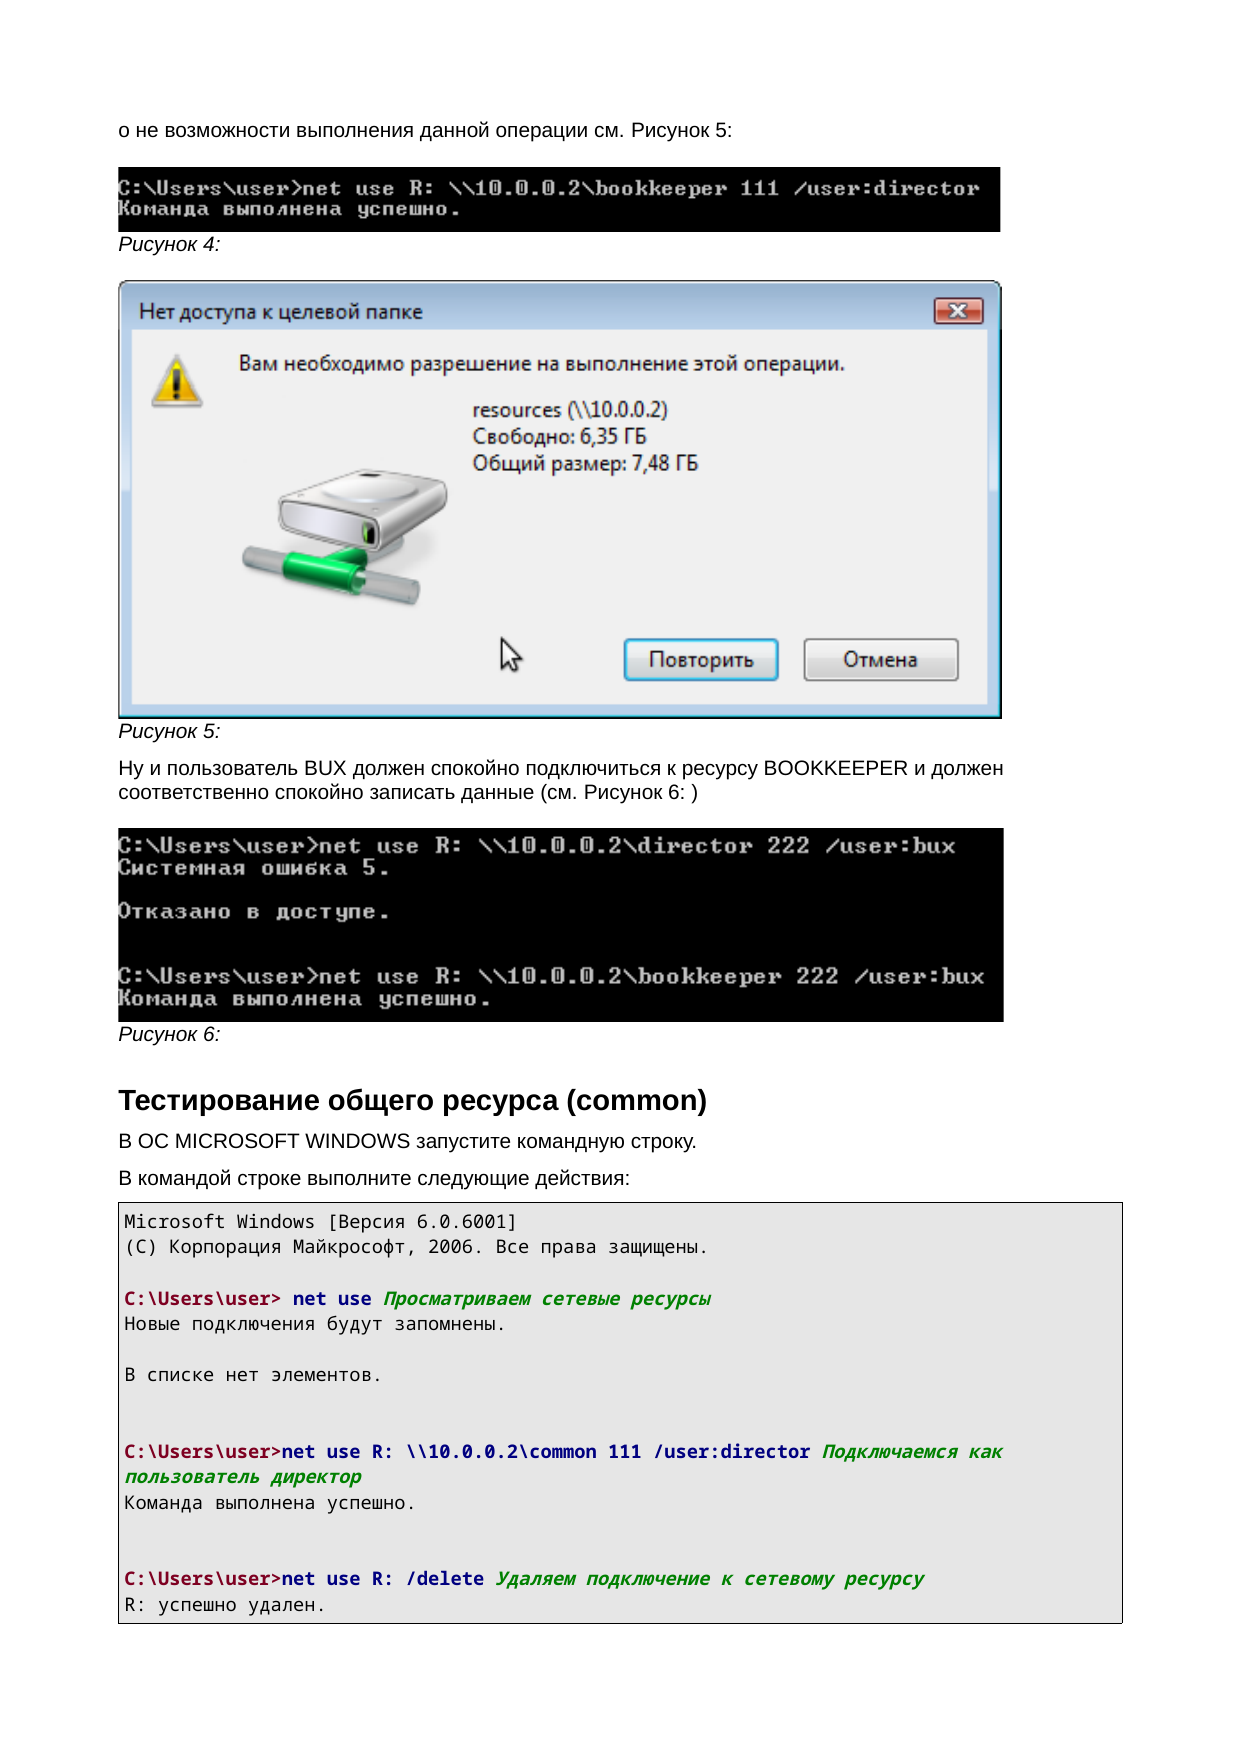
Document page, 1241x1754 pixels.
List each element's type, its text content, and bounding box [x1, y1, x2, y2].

subtitle Тестирование общего ресурса (common) [118, 1083, 1122, 1117]
text Команда выполнена успешно. [119, 1483, 1122, 1508]
picture [118, 828, 1004, 1022]
text Рисунок 6: [118, 1022, 1003, 1046]
text В командой строке выполните следующие действия: [118, 1166, 1122, 1190]
picture [118, 167, 1001, 232]
text о не возможности выполнения данной операции см. Рисунок 5: [118, 118, 1122, 142]
text Ну и пользователь BUX должен спокойно подключиться к ресурсу BOOKKEEPER и должен соответственно спокойно записать данные (см. Рисунок 6: ) [118, 756, 1122, 803]
text В ОС MICROSOFT WINDOWS запустите командную строку. [118, 1129, 1122, 1153]
text (C) Корпорация Майкрософт, 2006. Все права защищены. [119, 1228, 1122, 1253]
text Рисунок 5: [118, 719, 1002, 743]
text C:\Users\user>net use R: /delete Удаляем подключение к сетевому ресурсу [119, 1559, 1122, 1585]
text Рисунок 4: [118, 232, 1000, 256]
picture [118, 280, 1002, 719]
text C:\Users\user>net use R: \\10.0.0.2\common 111 /user:director Подключаемся как пользователь директор [119, 1432, 1122, 1483]
text C:\Users\user> net use Просматриваем сетевые ресурсы [119, 1279, 1122, 1304]
text Новые подключения будут запомнены. [119, 1304, 1122, 1330]
text Microsoft Windows [Версия 6.0.6001] [119, 1203, 1122, 1228]
text В списке нет элементов. [119, 1355, 1122, 1381]
text R: успешно удален. [119, 1585, 1122, 1623]
